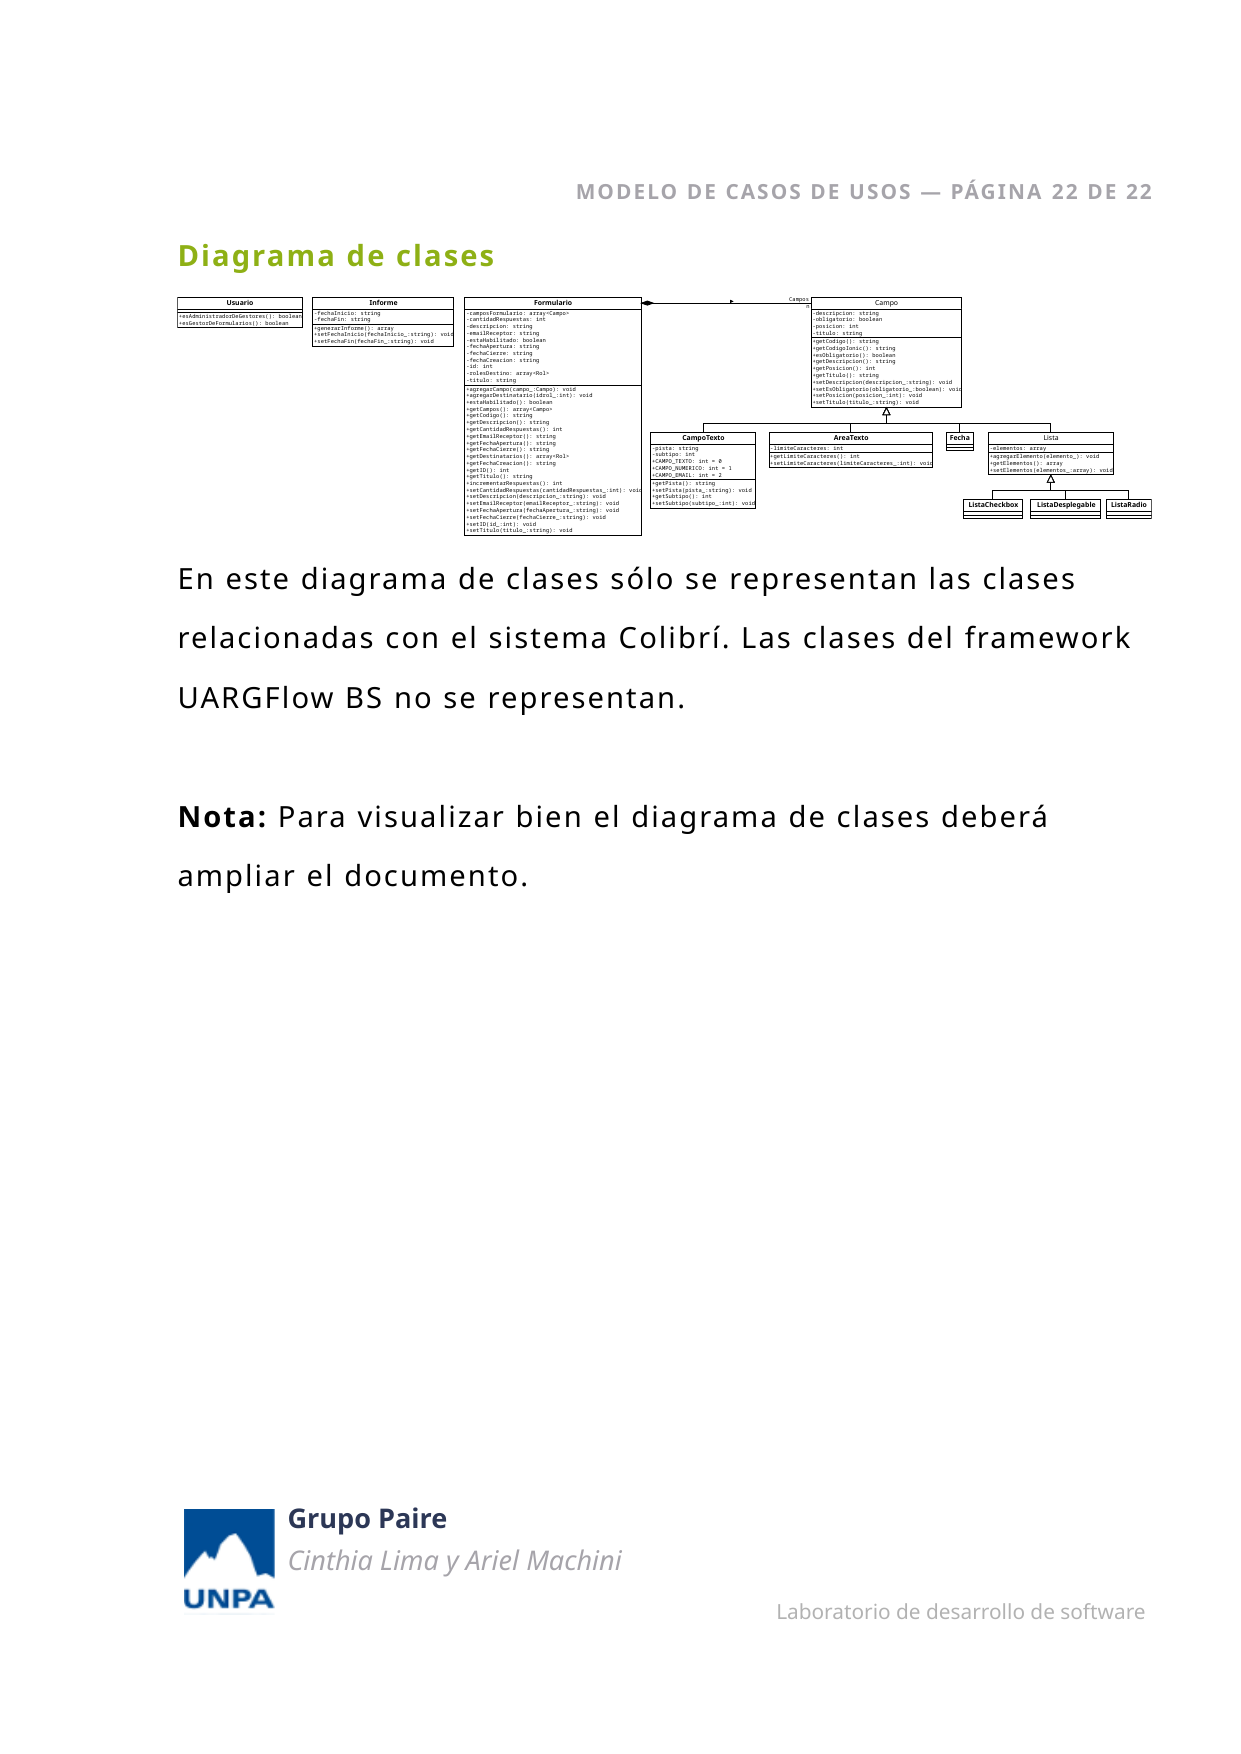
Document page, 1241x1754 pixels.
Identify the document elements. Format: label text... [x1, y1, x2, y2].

text Nota: Para visualizar bien el diagrama de clases deberá ampliar el documento. [177, 796, 1152, 895]
picture [184, 1509, 275, 1615]
text Diagrama de clases [177, 235, 1152, 275]
text En este diagrama de clases sólo se representan las clases relacionadas con el sistema Colibrí. Las clases del framework UARGFlow BS no se representan. [177, 558, 1152, 717]
